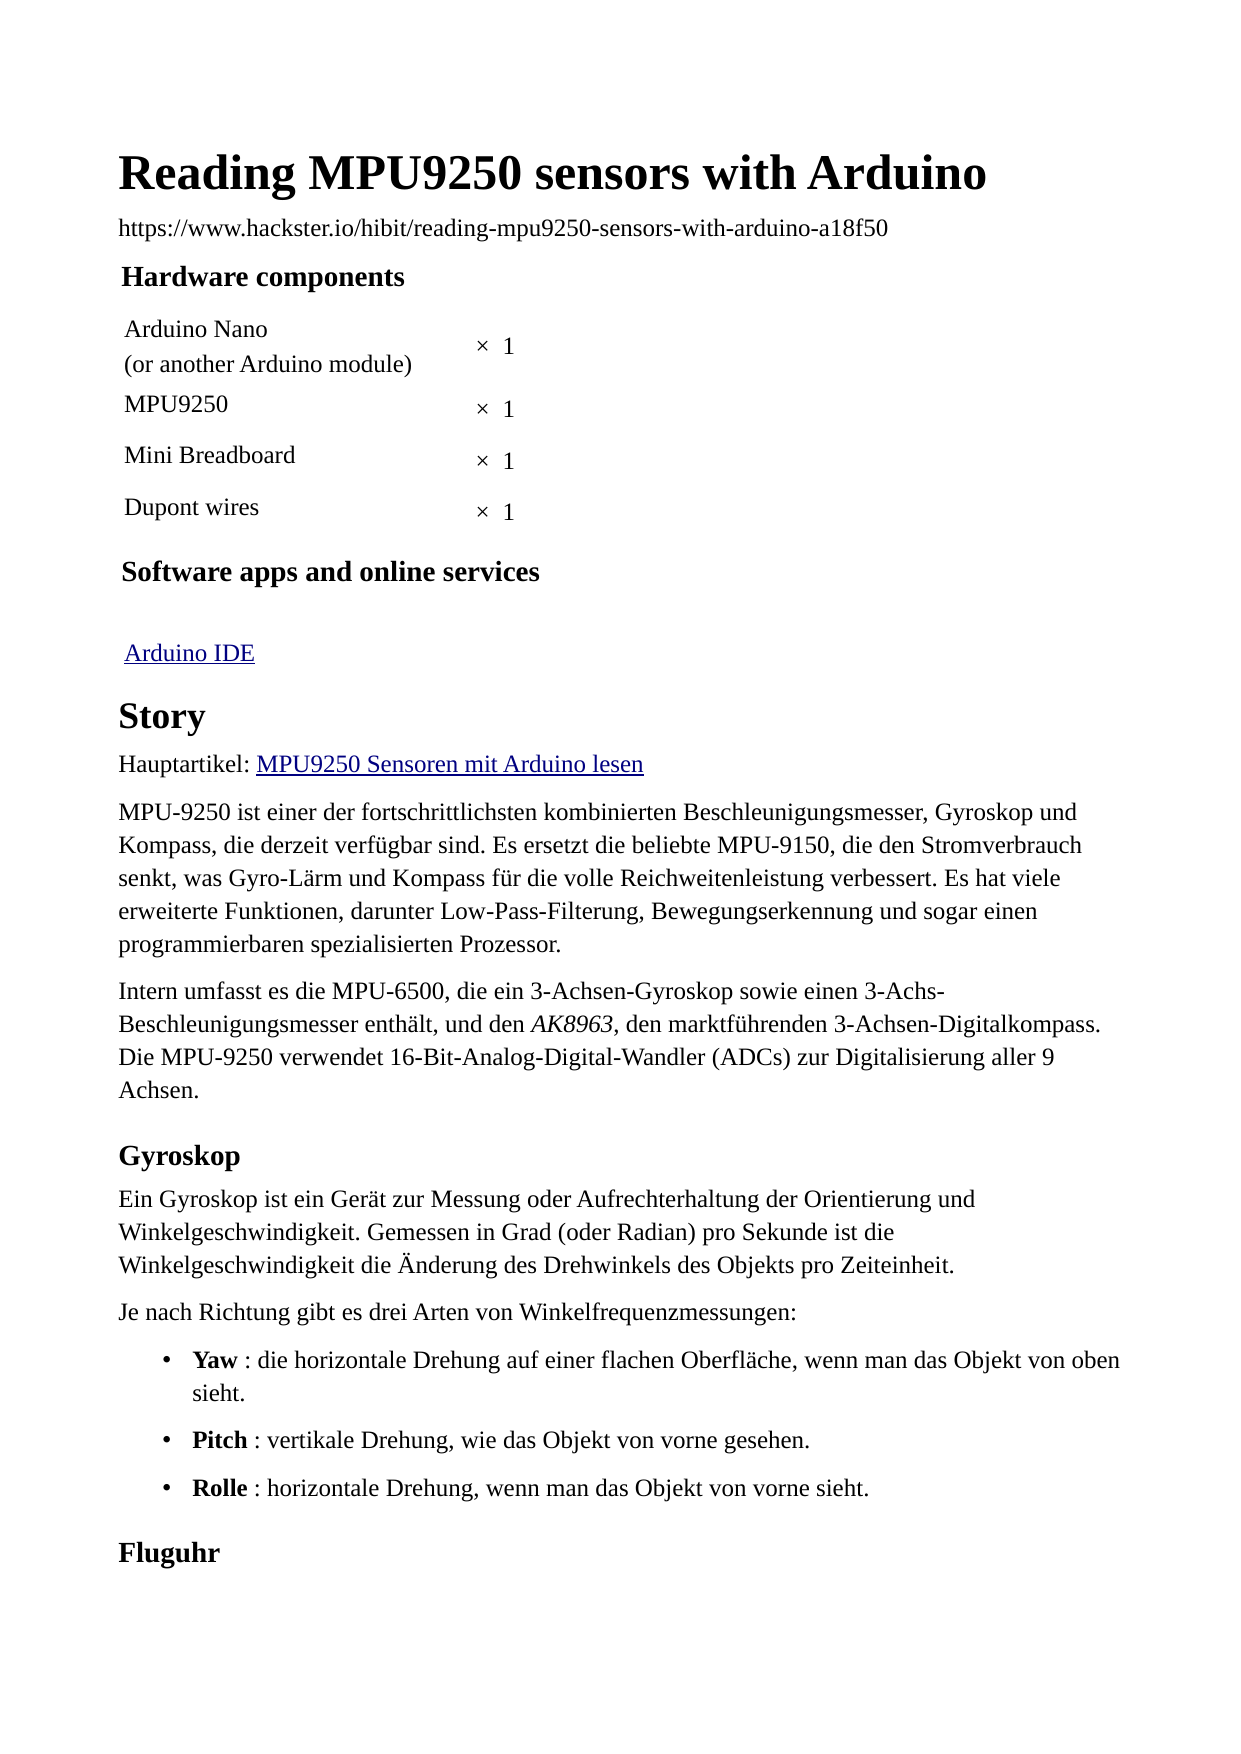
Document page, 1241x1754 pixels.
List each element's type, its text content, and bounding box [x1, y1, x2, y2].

table_cell [537, 486, 554, 537]
table_cell [118, 435, 460, 486]
table_cell [118, 308, 460, 383]
subtitle Gyroskop [118, 1138, 1122, 1171]
list Pitch : vertikale Drehung, wie das Objekt von vorne gesehen. [162, 1426, 1122, 1454]
table_cell [118, 384, 460, 434]
table_cell [121, 523, 274, 534]
subtitle Fluguhr [118, 1535, 1122, 1569]
table_cell × [473, 308, 499, 383]
table_cell [525, 308, 537, 383]
table_cell [460, 486, 472, 537]
table_cell [525, 486, 537, 537]
table_cell × [473, 384, 499, 434]
table_cell [460, 384, 472, 434]
subtitle Reading MPU9250 sensors with Arduino [118, 143, 1122, 201]
list Yaw : die horizontale Drehung auf einer flachen Oberfläche, wenn man das Objekt von oben sieht. [162, 1345, 1122, 1407]
table_cell [460, 308, 472, 383]
table_cell 1 [499, 308, 525, 383]
table_cell [525, 384, 537, 434]
table_cell 1 [499, 486, 525, 537]
table_header Arduino IDE [121, 635, 269, 669]
text Ein Gyroskop ist ein Gerät zur Messung oder Aufrechterhaltung der Orientierung und Winkelgeschwindigkeit. Gemessen in Grad (oder Radian) pro Sekunde ist die Winkelgeschwindigkeit die Änderung des Drehwinkels des Objekts pro Zeiteinheit. [118, 1184, 1122, 1278]
table_cell [537, 308, 554, 383]
table_cell [537, 435, 554, 486]
table_cell [460, 435, 472, 486]
table_cell × [473, 486, 499, 537]
list Rolle : horizontale Drehung, wenn man das Objekt von vorne sieht. [162, 1473, 1122, 1502]
table_cell [118, 603, 460, 673]
table_cell [537, 384, 554, 434]
table_header Hardware components [118, 242, 554, 308]
table_cell [121, 472, 310, 483]
table_header MPU9250 [121, 386, 242, 421]
table_cell [460, 603, 472, 673]
table_cell [118, 486, 460, 537]
table_cell Software apps and online services [118, 537, 554, 603]
table_cell [525, 435, 537, 486]
table_header Arduino Nano [121, 311, 428, 346]
table_header Mini Breadboard [121, 438, 310, 472]
table_cell (or another Arduino module) [121, 346, 428, 380]
subtitle Story [118, 693, 1122, 737]
table_cell 1 [499, 435, 525, 486]
table_cell [473, 603, 554, 673]
table_cell × [473, 435, 499, 486]
table_cell [121, 421, 242, 432]
text MPU-9250 ist einer der fortschrittlichsten kombinierten Beschleunigungsmesser, Gyroskop und Kompass, die derzeit verfügbar sind. Es ersetzt die beliebte MPU-9150, die den Stromverbrauch senkt, was Gyro-Lärm und Kompass für die volle Reichweitenleistung verbessert. Es hat viele erweiterte Funktionen, darunter Low-Pass-Filterung, Bewegungserkennung und sogar einen programmierbaren spezialisierten Prozessor. [118, 797, 1122, 957]
table_cell 1 [499, 384, 525, 434]
text Hauptartikel: MPU9250 Sensoren mit Arduino lesen [118, 749, 1122, 778]
text https://www.hackster.io/hibit/reading-mpu9250-sensors-with-arduino-a18f50 [118, 213, 1122, 242]
text Je nach Richtung gibt es drei Arten von Winkelfrequenzmessungen: [118, 1297, 1122, 1326]
text Intern umfasst es die MPU-6500, die ein 3-Achsen-Gyroskop sowie einen 3-Achs-Beschleunigungsmesser enthält, und den AK8963, den marktführenden 3-Achsen-Digitalkompass. Die MPU-9250 verwendet 16-Bit-Analog-Digital-Wandler (ADCs) zur Digitalisierung aller 9 Achsen. [118, 976, 1122, 1104]
table_header Dupont wires [121, 489, 274, 523]
